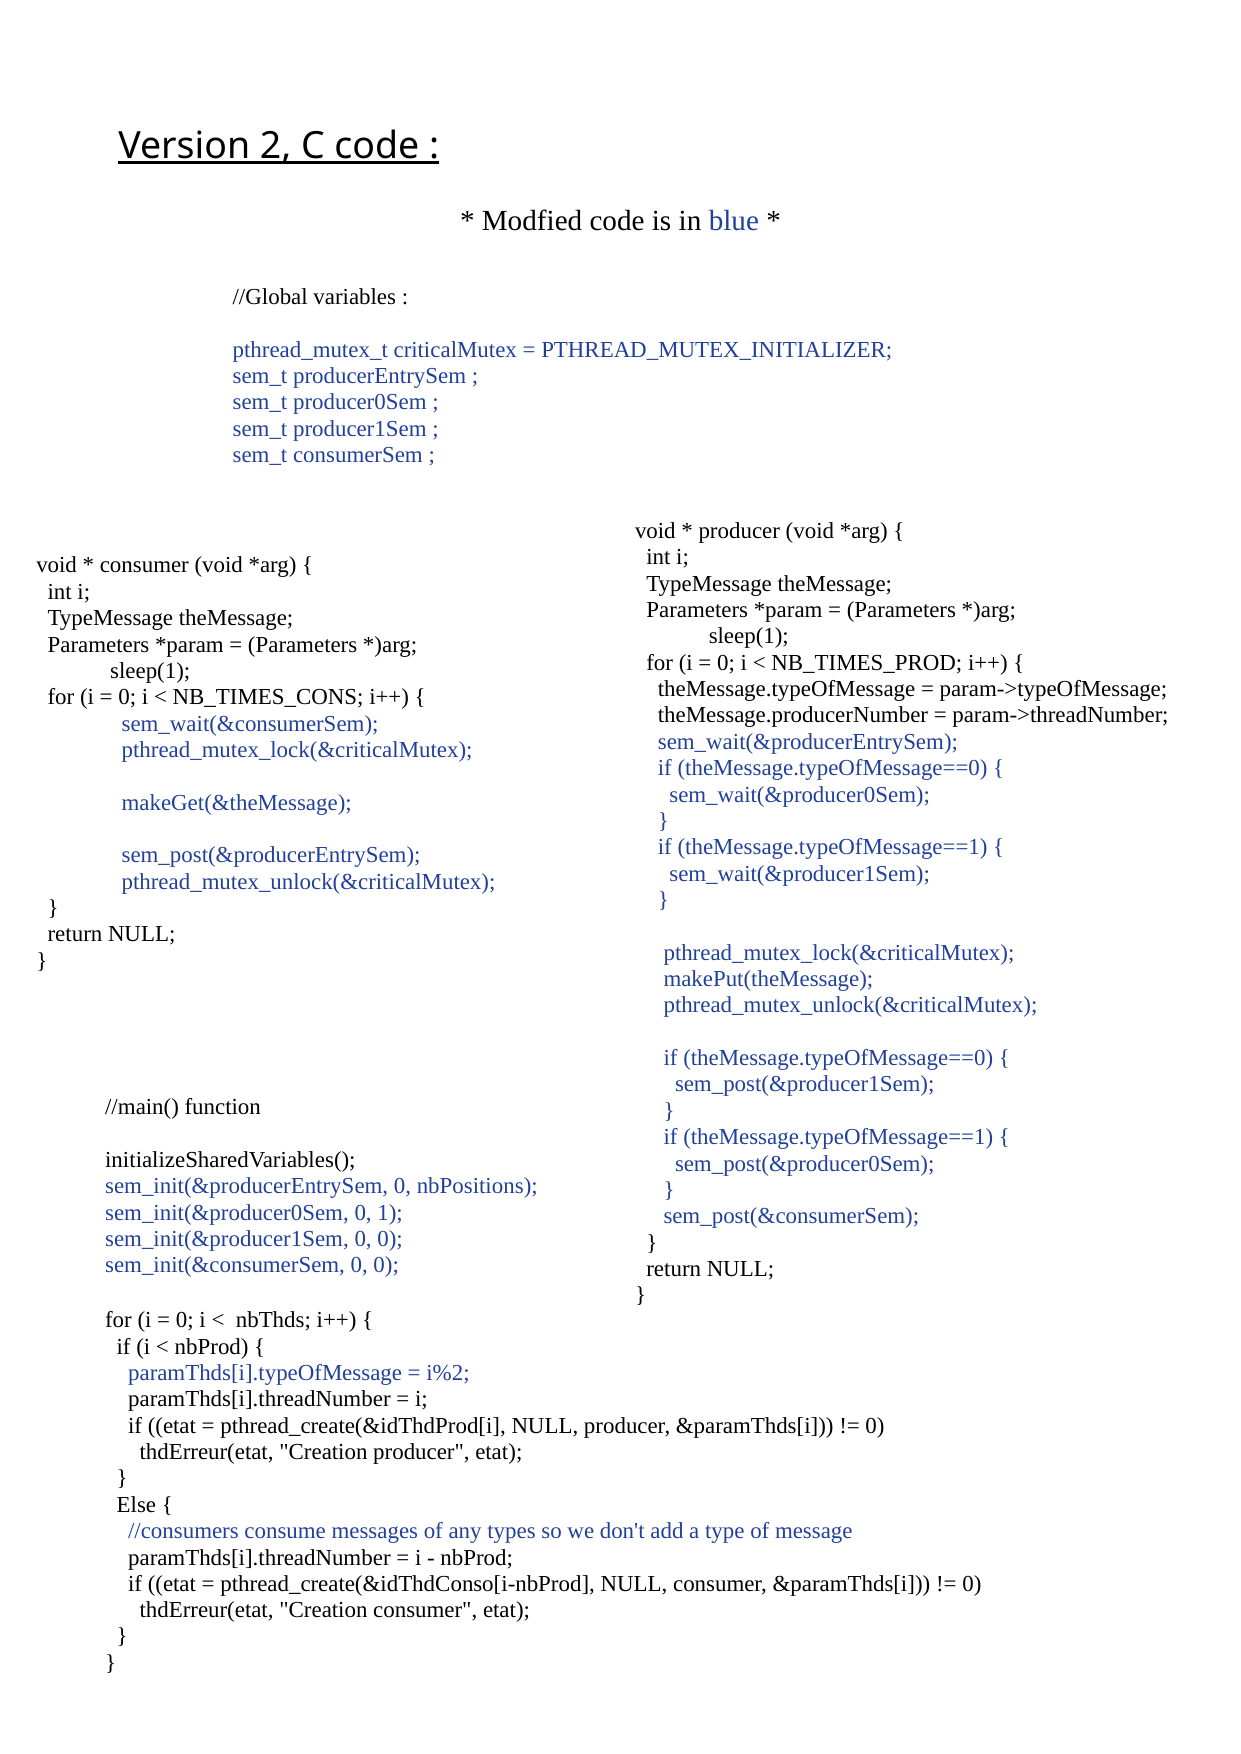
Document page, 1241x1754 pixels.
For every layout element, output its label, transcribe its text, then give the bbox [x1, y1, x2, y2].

text Version 2, C code : [118, 118, 1122, 169]
text * Modfied code is in blue * [118, 203, 1122, 237]
